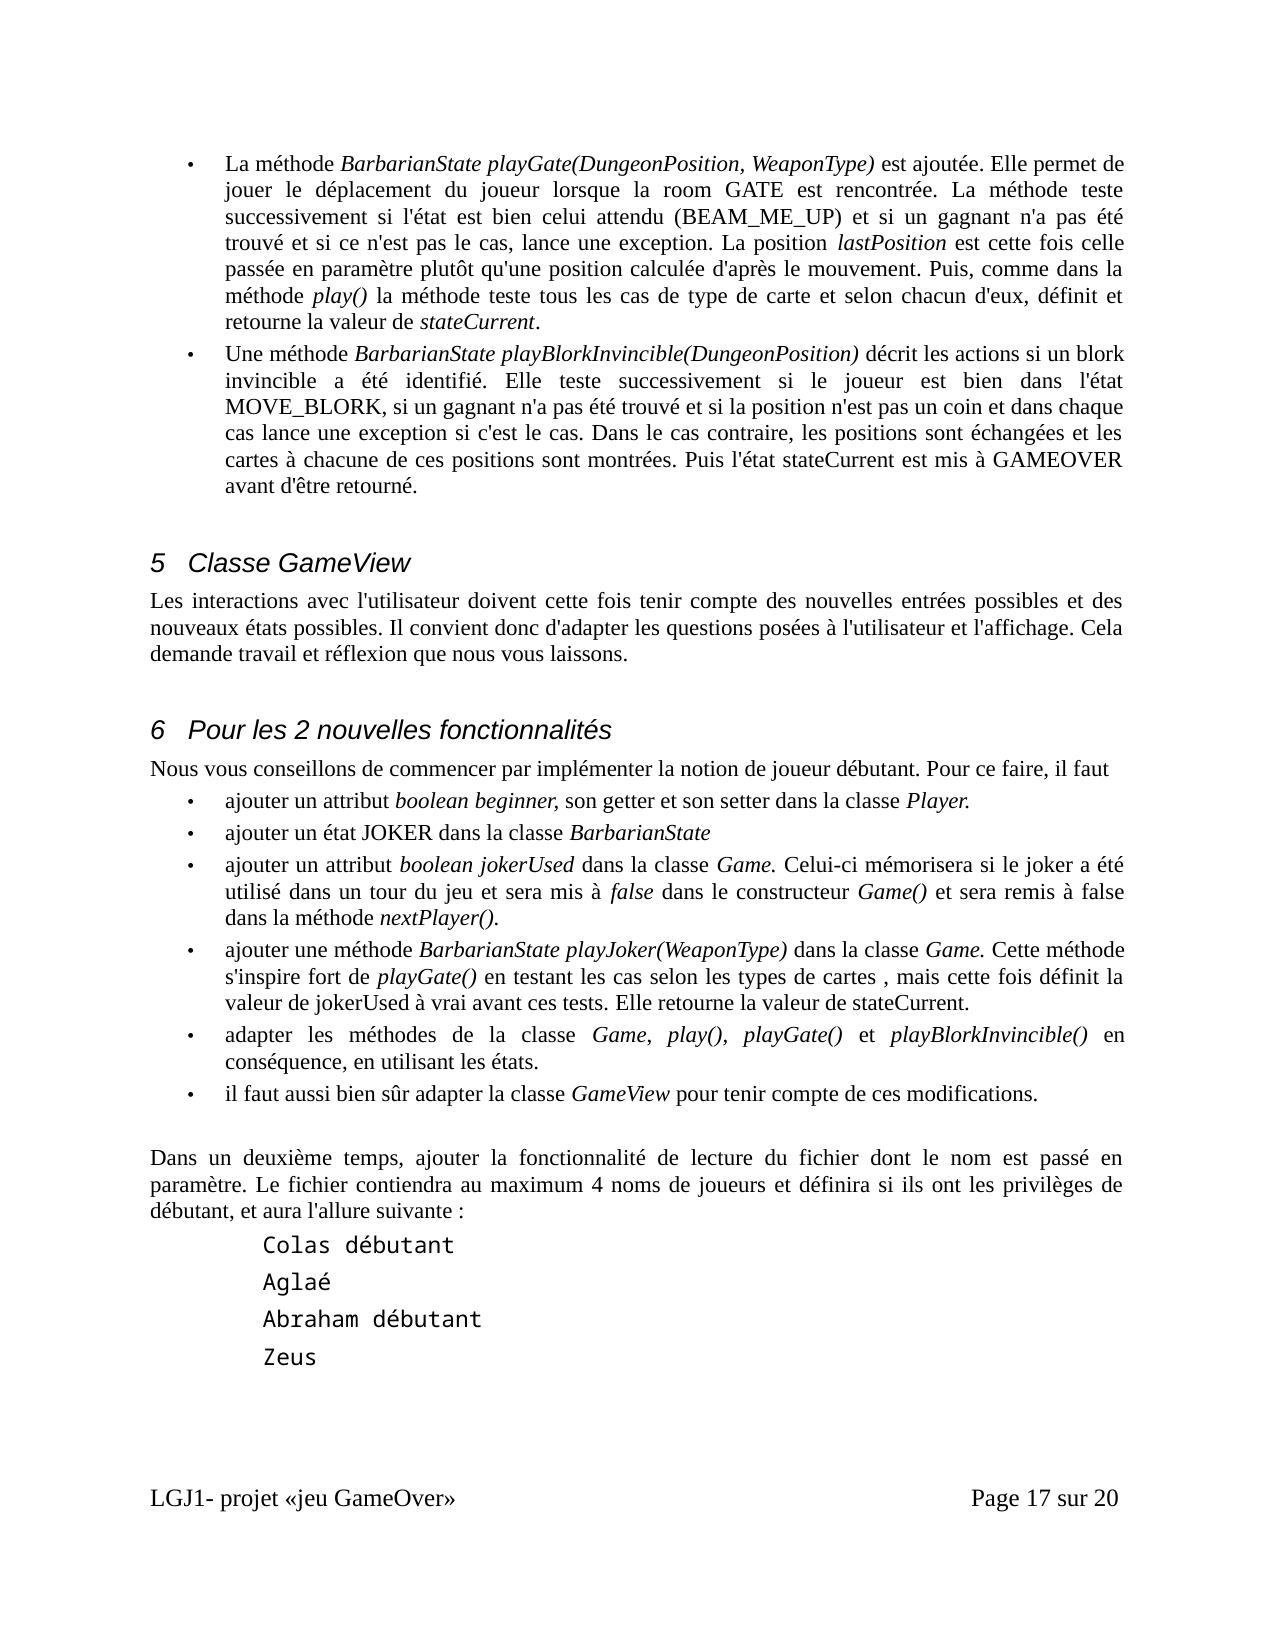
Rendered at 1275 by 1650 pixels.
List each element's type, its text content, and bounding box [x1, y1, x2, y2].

list Aglaé [225, 1266, 1125, 1297]
list ajouter un attribut boolean beginner, son getter et son setter dans la classe Player. [187, 787, 1125, 813]
list La méthode BarbarianState playGate(DungeonPosition, WeaponType) est ajoutée. Elle permet de jouer le déplacement du joueur lorsque la room GATE est rencontrée. La méthode teste successivement si l'état est bien celui attendu (BEAM_ME_UP) et si un gagnant n'a pas été trouvé et si ce n'est pas le cas, lance une exception. La position lastPosition est cette fois celle passée en paramètre plutôt qu'une position calculée d'après le mouvement. Puis, comme dans la méthode play() la méthode teste tous les cas de type de carte et selon chacun d'eux, définit et retourne la valeur de stateCurrent. [187, 150, 1125, 334]
list ajouter un attribut boolean jokerUsed dans la classe Game. Celui-ci mémorisera si le joker a été utilisé dans un tour du jeu et sera mis à false dans le constructeur Game() et sera remis à false dans la méthode nextPlayer(). [187, 852, 1125, 931]
subtitle Classe GameView [150, 547, 1125, 578]
list ajouter une méthode BarbarianState playJoker(WeaponType) dans la classe Game. Cette méthode s'inspire fort de playGate() en testant les cas selon les types de cartes , mais cette fois définit la valeur de jokerUsed à vrai avant ces tests. Elle retourne la valeur de stateCurrent. [187, 936, 1125, 1016]
list Zeus [225, 1340, 1125, 1372]
list Colas débutant [225, 1229, 1125, 1260]
subtitle Pour les 2 nouvelles fonctionnalités [150, 714, 1125, 746]
list il faut aussi bien sûr adapter la classe GameView pour tenir compte de ces modifications. [187, 1080, 1125, 1106]
text Les interactions avec l'utilisateur doivent cette fois tenir compte des nouvelles entrées possibles et des nouveaux états possibles. Il convient donc d'adapter les questions posées à l'utilisateur et l'affichage. Cela demande travail et réflexion que nous vous laissons. [150, 587, 1125, 666]
text Nous vous conseillons de commencer par implémenter la notion de joueur débutant. Pour ce faire, il faut [150, 755, 1125, 781]
list adapter les méthodes de la classe Game, play(), playGate() et playBlorkInvincible() en conséquence, en utilisant les états. [187, 1021, 1125, 1074]
text Dans un deuxième temps, ajouter la fonctionnalité de lecture du fichier dont le nom est passé en paramètre. Le fichier contiendra au maximum 4 noms de joueurs et définira si ils ont les privilèges de débutant, et aura l'allure suivante : [150, 1144, 1125, 1223]
list Une méthode BarbarianState playBlorkInvincible(DungeonPosition) décrit les actions si un blork invincible a été identifié. Elle teste successivement si le joueur est bien dans l'état MOVE_BLORK, si un gagnant n'a pas été trouvé et si la position n'est pas un coin et dans chaque cas lance une exception si c'est le cas. Dans le cas contraire, les positions sont échangées et les cartes à chacune de ces positions sont montrées. Puis l'état stateCurrent est mis à GAMEOVER avant d'être retourné. [187, 340, 1125, 498]
list Abraham débutant [225, 1303, 1125, 1334]
list ajouter un état JOKER dans la classe BarbarianState [187, 819, 1125, 846]
